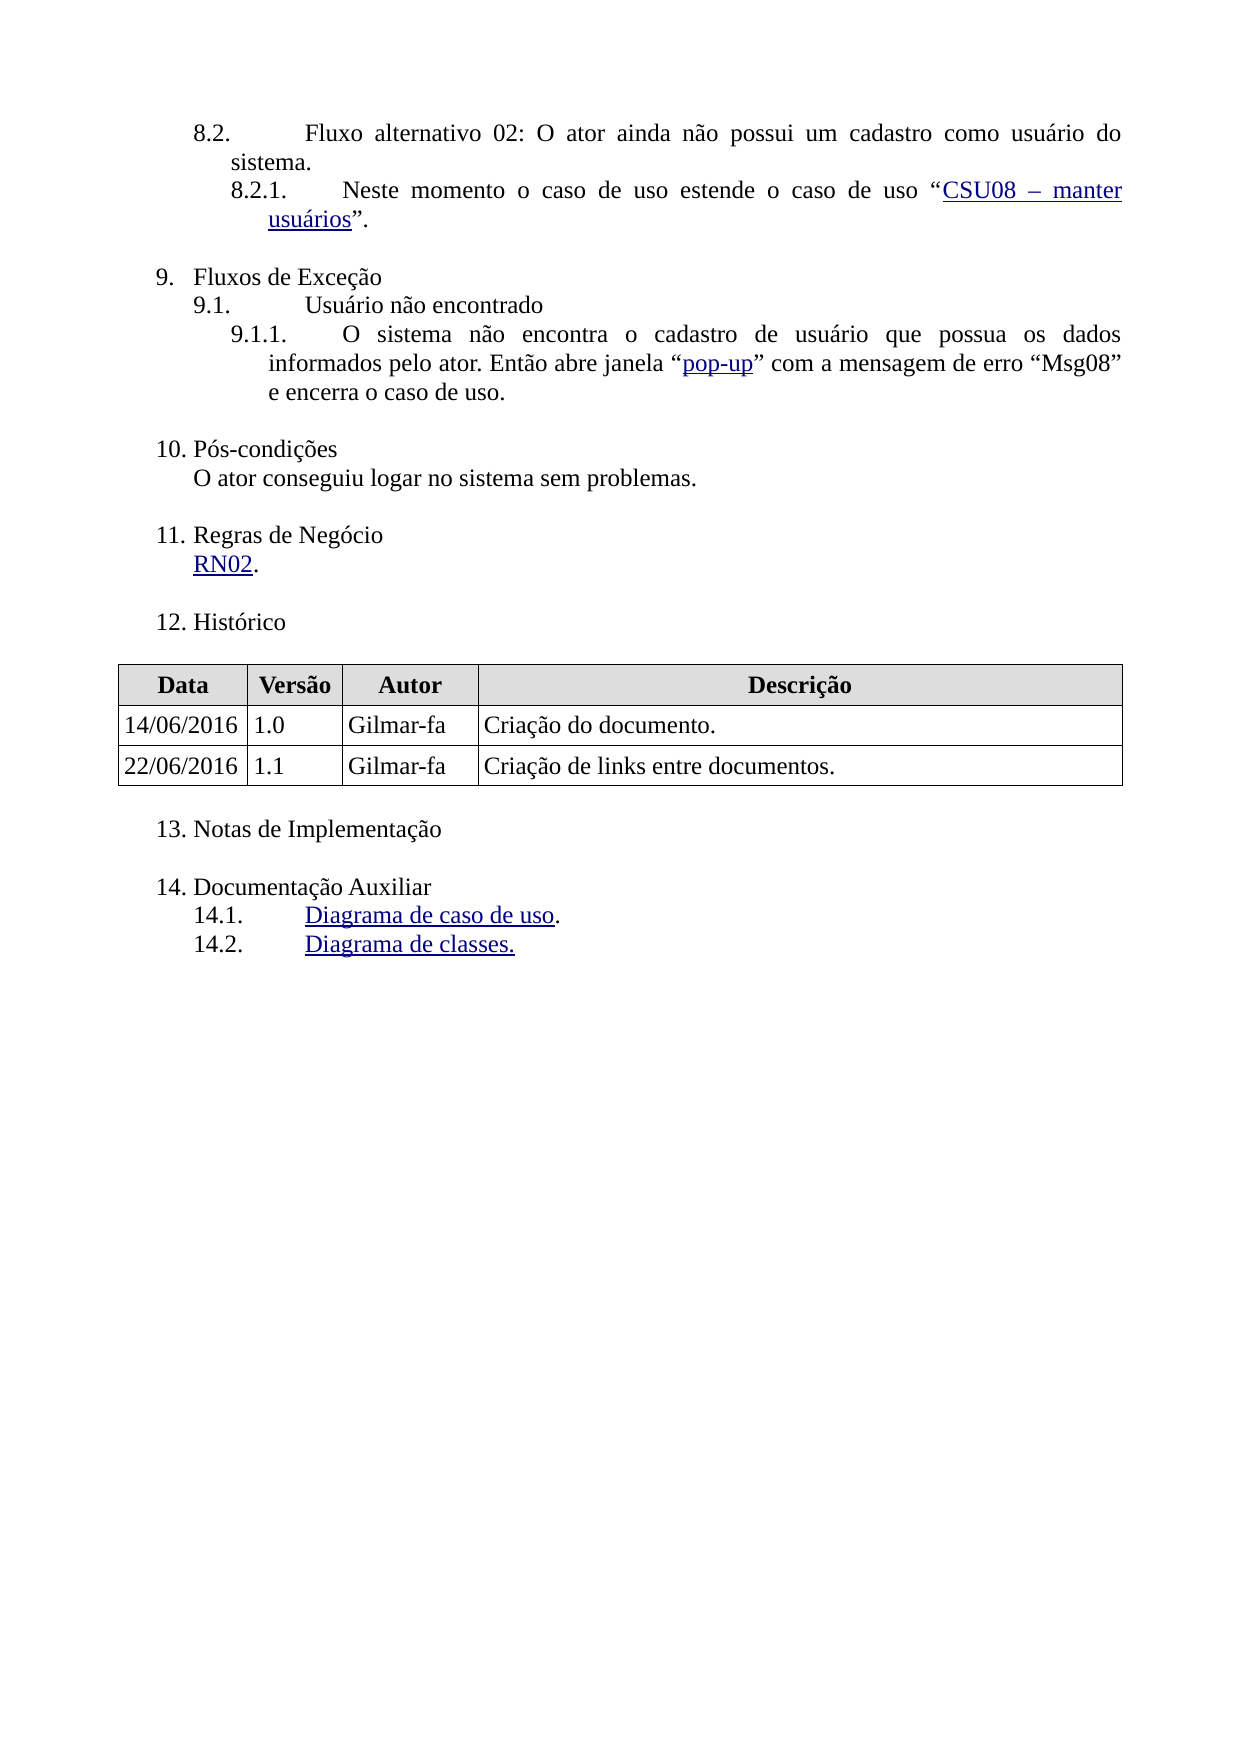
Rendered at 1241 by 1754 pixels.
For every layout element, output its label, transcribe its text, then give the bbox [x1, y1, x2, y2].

table_cell 22/06/2016 [119, 746, 247, 785]
list RN02. [156, 549, 1122, 578]
table_cell 1.1 [248, 746, 342, 785]
table_header Data [119, 665, 247, 705]
list Pós-condições [156, 434, 1122, 463]
list Regras de Negócio [156, 521, 1122, 549]
table_cell Criação de links entre documentos. [479, 746, 1122, 785]
table_header Autor [343, 665, 478, 705]
list Diagrama de caso de uso. [193, 900, 1122, 929]
table_cell Gilmar-fa [343, 746, 478, 785]
table_header Descrição [479, 665, 1122, 705]
table_cell Criação do documento. [479, 706, 1122, 745]
list O ator conseguiu logar no sistema sem problemas. [156, 463, 1122, 492]
list Documentação Auxiliar [156, 872, 1122, 900]
list O sistema não encontra o cadastro de usuário que possua os dados informados pelo ator. Então abre janela “pop-up” com a mensagem de erro “Msg08” e encerra o caso de uso. [231, 319, 1122, 406]
list Histórico [156, 607, 1122, 636]
table_cell 1.0 [248, 706, 342, 745]
table_header Versão [248, 665, 342, 705]
table_cell 14/06/2016 [119, 706, 247, 745]
list Neste momento o caso de uso estende o caso de uso “CSU08 – manter usuários”. [231, 176, 1122, 233]
list Diagrama de classes. [193, 929, 1122, 958]
list Notas de Implementação [156, 814, 1122, 843]
list Usuário não encontrado [193, 291, 1122, 319]
list Fluxo alternativo 02: O ator ainda não possui um cadastro como usuário do sistema. [193, 118, 1122, 176]
table_cell Gilmar-fa [343, 706, 478, 745]
list Fluxos de Exceção [156, 262, 1122, 291]
